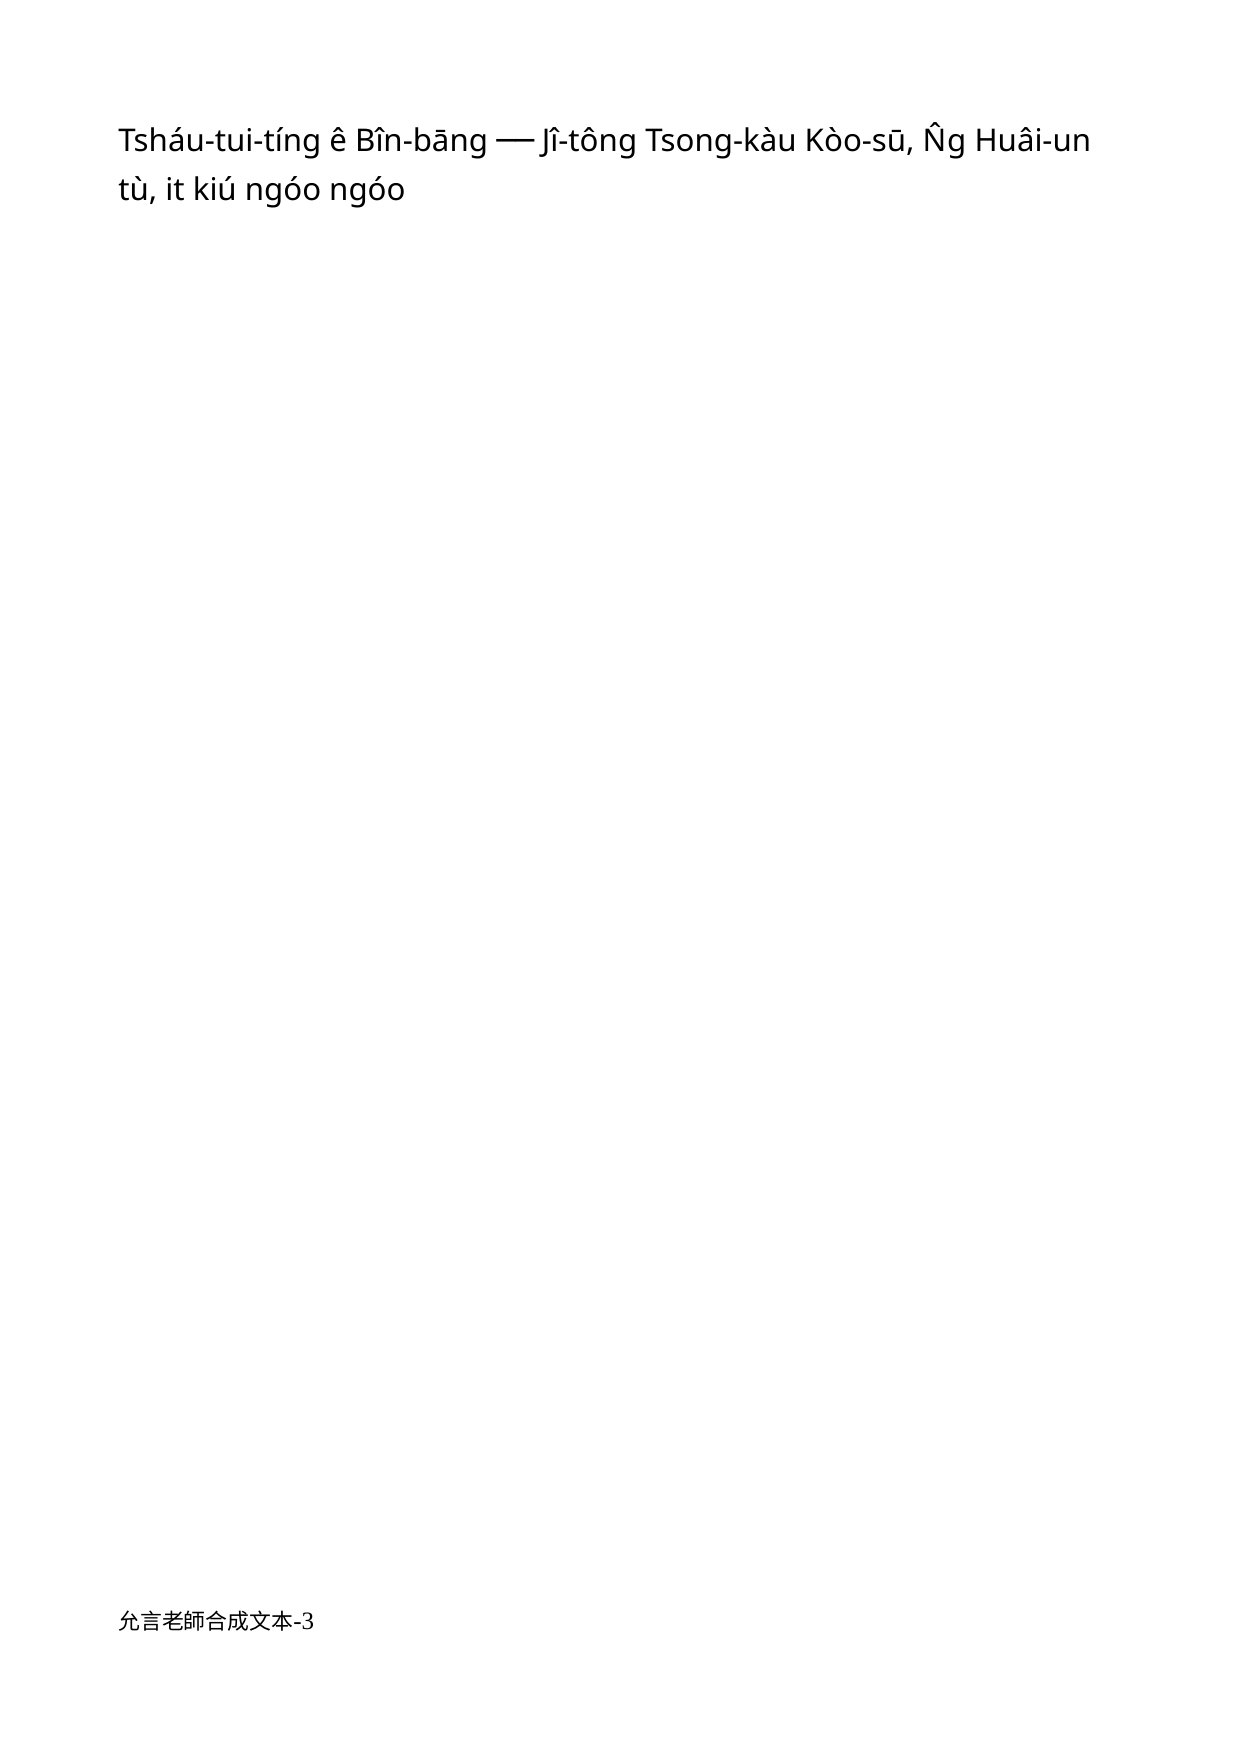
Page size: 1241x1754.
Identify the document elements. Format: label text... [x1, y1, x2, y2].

text Tsháu-tui-tíng ê Bîn-bāng ── Jî-tông Tsong-kàu Kòo-sū, N̂g Huâi-un tù, it kiú ngóo ngóo [118, 118, 1122, 210]
